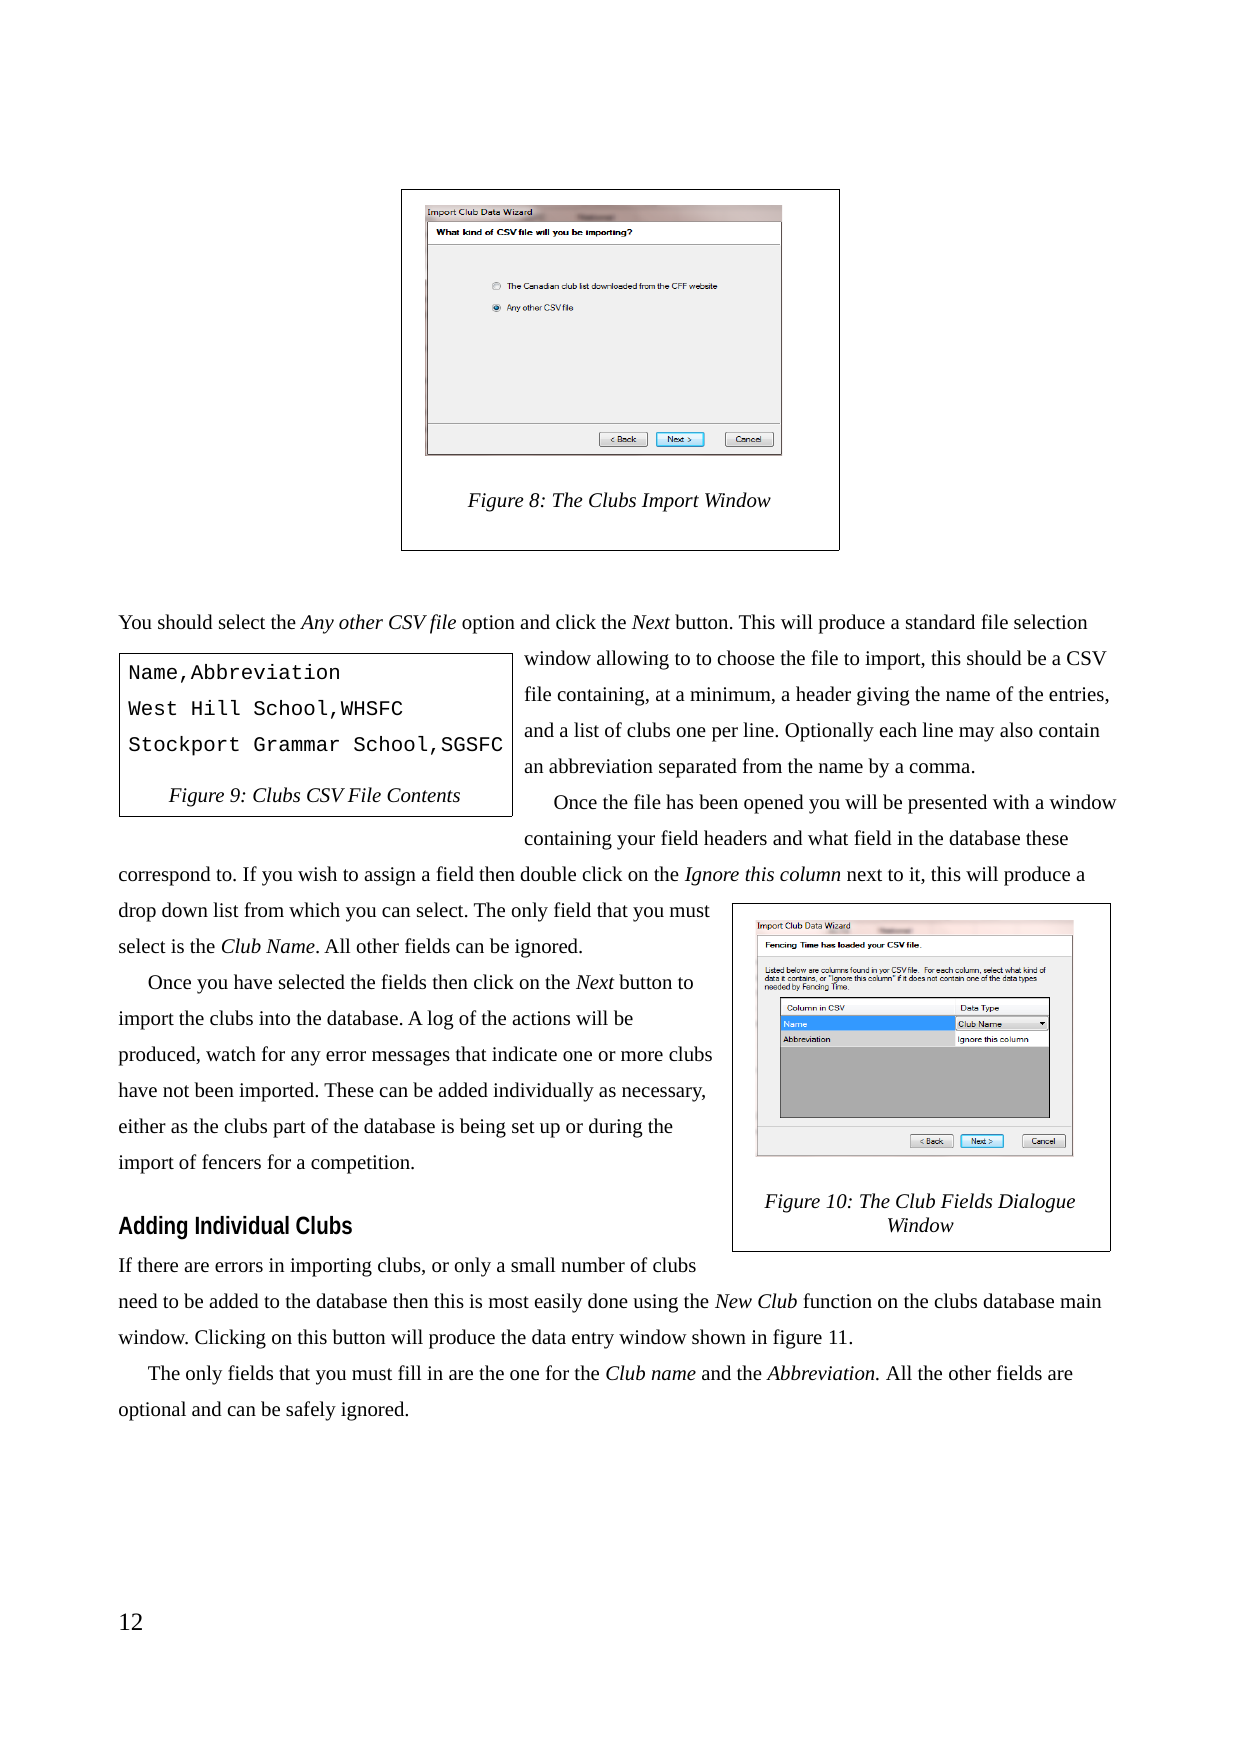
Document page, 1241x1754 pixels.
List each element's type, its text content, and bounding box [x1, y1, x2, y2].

text Stockport Grammar School,SGSFC [128, 734, 503, 758]
text The only fields that you must fill in are the one for the Club name and the Abbreviation. All the other fields are optional and can be safely ignored. [118, 1361, 1122, 1421]
text Figure 10: The Club Fields Dialogue Window [741, 1189, 1101, 1237]
subtitle Adding Individual Clubs [118, 1211, 732, 1240]
picture [425, 205, 783, 456]
text Name,Abbreviation [128, 662, 503, 686]
text Once you have selected the fields then click on the Next button to import the clubs into the database. A log of the actions will be produced, watch for any error messages that indicate one or more clubs have not been imported. These can be added individually as necessary, either as the clubs part of the database is being set up or during the import of fencers for a competition. [118, 970, 732, 1174]
text If there are errors in importing clubs, or only a small number of clubs need to be added to the database then this is most easily done using the New Club function on the clubs database main window. Clicking on this button will produce the data entry window shown in figure 11. [118, 1252, 1122, 1349]
text You should select the Any other CSV file option and click the Next button. This will produce a standard file selection window allowing to to choose the file to import, this should be a CSV file containing, at a minimum, a header giving the name of the entries, and a list of clubs one per line. Optionally each line may also contain an abbreviation separated from the name by a comma. [118, 610, 1122, 778]
text Once the file has been opened you will be presented with a window containing your field headers and what field in the database these correspond to. If you wish to assign a field then double click on the Ignore this column next to it, this will produce a drop down list from which you can select. The only field that you must select is the Club Name. All other fields can be ignored. [118, 790, 1122, 958]
text Figure 9: Clubs CSV File Contents [128, 783, 503, 807]
text West Hill School,WHSFC [128, 698, 503, 722]
picture [755, 920, 1074, 1157]
text Figure 8: The Clubs Import Window [410, 488, 830, 512]
